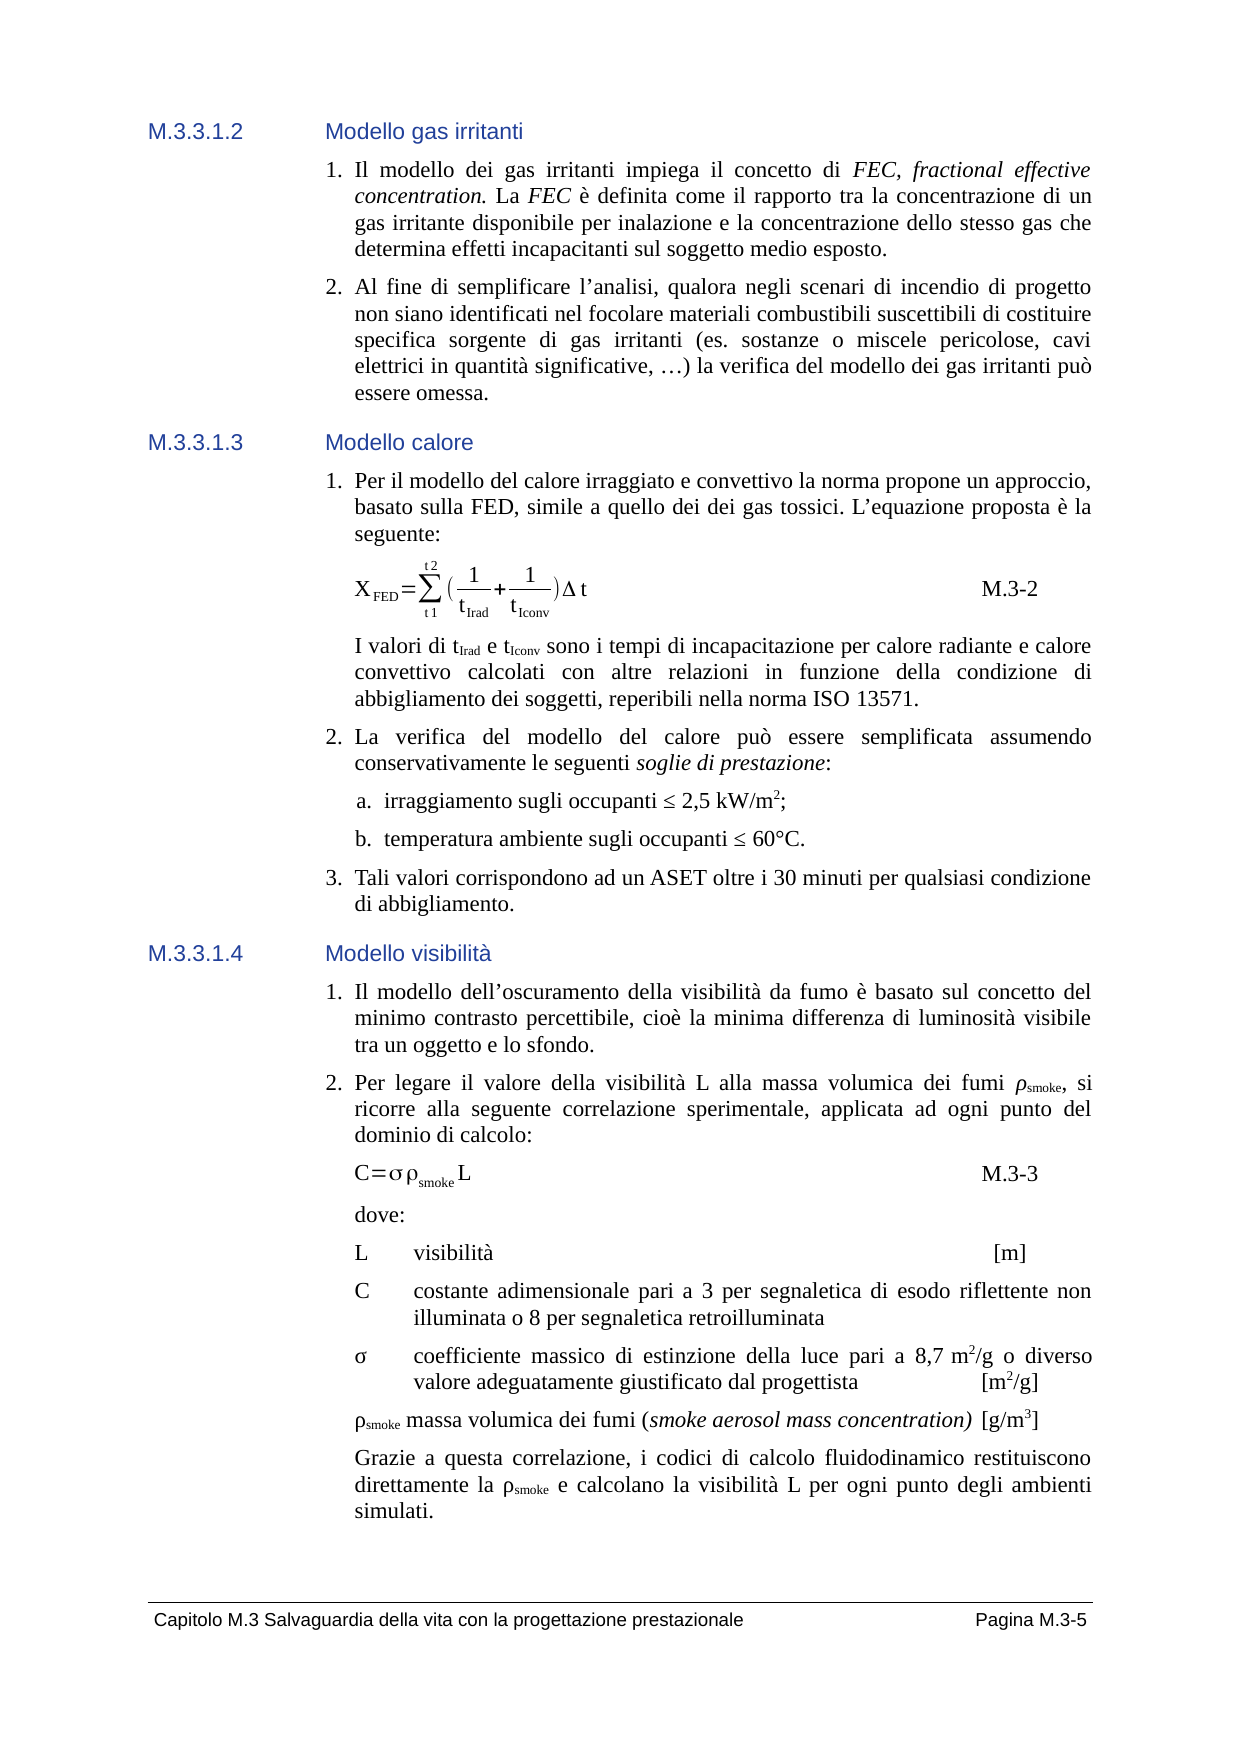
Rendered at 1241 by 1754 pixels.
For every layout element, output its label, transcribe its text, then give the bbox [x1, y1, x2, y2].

text M.3-3 [354, 1159, 1093, 1189]
list temperatura ambiente sugli occupanti ≤ 60°C. [372, 825, 1093, 852]
text dove: [354, 1201, 1093, 1227]
subtitle Modello gas irritanti [148, 118, 1093, 144]
list Il modello dell’oscuramento della visibilità da fumo è basato sul concetto del minimo contrasto percettibile, cioè la minima differenza di luminosità visibile tra un oggetto e lo sfondo. [342, 978, 1093, 1057]
subtitle Modello visibilità [148, 940, 1093, 966]
text ρsmoke massa volumica dei fumi (smoke aerosol mass concentration) [g/m3] [354, 1406, 1093, 1433]
list irraggiamento sugli occupanti ≤ 2,5 kW/m2; [372, 787, 1093, 814]
text C costante adimensionale pari a 3 per segnaletica di esodo riflettente non illuminata o 8 per segnaletica retroilluminata [354, 1277, 1093, 1330]
text M.3-2 [354, 558, 1093, 620]
text L visibilità [m] [354, 1239, 1093, 1266]
list La verifica del modello del calore può essere semplificata assumendo conservativamente le seguenti soglie di prestazione: [342, 723, 1093, 776]
list Al fine di semplificare l’analisi, qualora negli scenari di incendio di progetto non siano identificati nel focolare materiali combustibili suscettibili di costituire specifica sorgente di gas irritanti (es. sostanze o miscele pericolose, cavi elettrici in quantità significative, …) la verifica del modello dei gas irritanti può essere omessa. [342, 273, 1093, 405]
list Il modello dei gas irritanti impiega il concetto di FEC, fractional effective concentration. La FEC è definita come il rapporto tra la concentrazione di un gas irritante disponibile per inalazione e la concentrazione dello stesso gas che determina effetti incapacitanti sul soggetto medio esposto. [342, 156, 1093, 262]
list Tali valori corrispondono ad un ASET oltre i 30 minuti per qualsiasi condizione di abbigliamento. [342, 863, 1093, 916]
list Per legare il valore della visibilità L alla massa volumica dei fumi ρsmoke, si ricorre alla seguente correlazione sperimentale, applicata ad ogni punto del dominio di calcolo: [342, 1069, 1093, 1148]
list I valori di tIrad e tIconv sono i tempi di incapacitazione per calore radiante e calore convettivo calcolati con altre relazioni in funzione della condizione di abbigliamento dei soggetti, reperibili nella norma ISO 13571. [342, 632, 1093, 711]
subtitle Modello calore [148, 429, 1093, 455]
list Per il modello del calore irraggiato e convettivo la norma propone un approccio, basato sulla FED, simile a quello dei dei gas tossici. L’equazione proposta è la seguente: [342, 467, 1093, 546]
text σ coefficiente massico di estinzione della luce pari a 8,7 m2/g o diverso valore adeguatamente giustificato dal progettista [m2/g] [354, 1342, 1093, 1394]
list Grazie a questa correlazione, i codici di calcolo fluidodinamico restituiscono direttamente la ρsmoke e calcolano la visibilità L per ogni punto degli ambienti simulati. [342, 1444, 1093, 1523]
